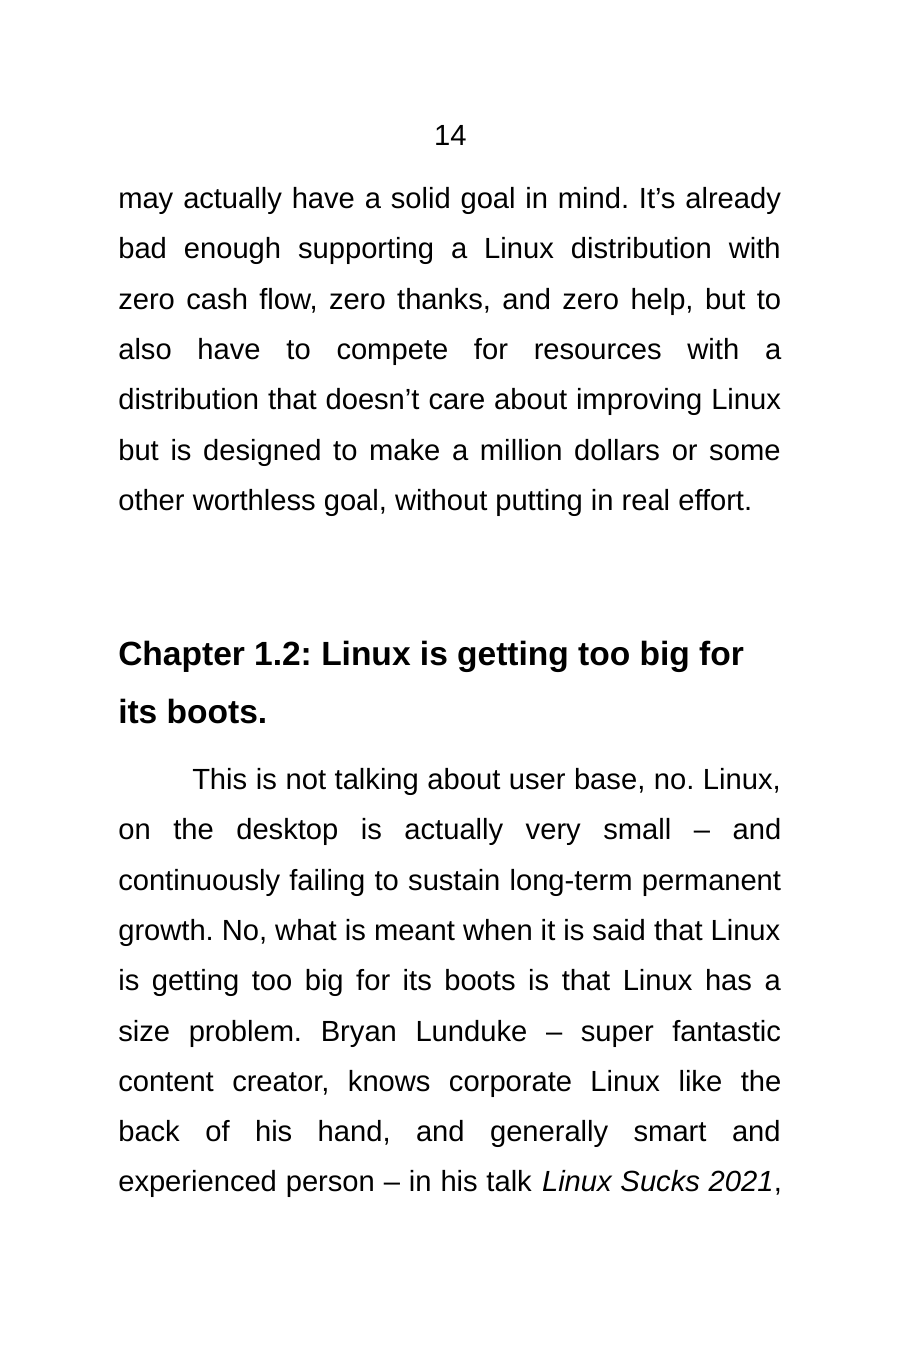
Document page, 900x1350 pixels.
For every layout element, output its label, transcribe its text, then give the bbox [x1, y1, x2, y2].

text This is not talking about user base, no. Linux, on the desktop is actually very small – and continuously failing to sustain long-term permanent growth. No, what is meant when it is said that Linux is getting too big for its boots is that Linux has a size problem. Bryan Lunduke – super fantastic content creator, knows corporate Linux like the back of his hand, and generally smart and experienced person – in his talk Linux Sucks 2021, [118, 762, 782, 1198]
text may actually have a solid goal in mind. It’s already bad enough supporting a Linux distribution with zero cash flow, zero thanks, and zero help, but to also have to compete for resources with a distribution that doesn’t care about improving Linux but is designed to make a million dollars or some other worthless goal, without putting in real effort. [118, 181, 782, 517]
subtitle Chapter 1.2: Linux is getting too big for its boots. [118, 634, 782, 730]
